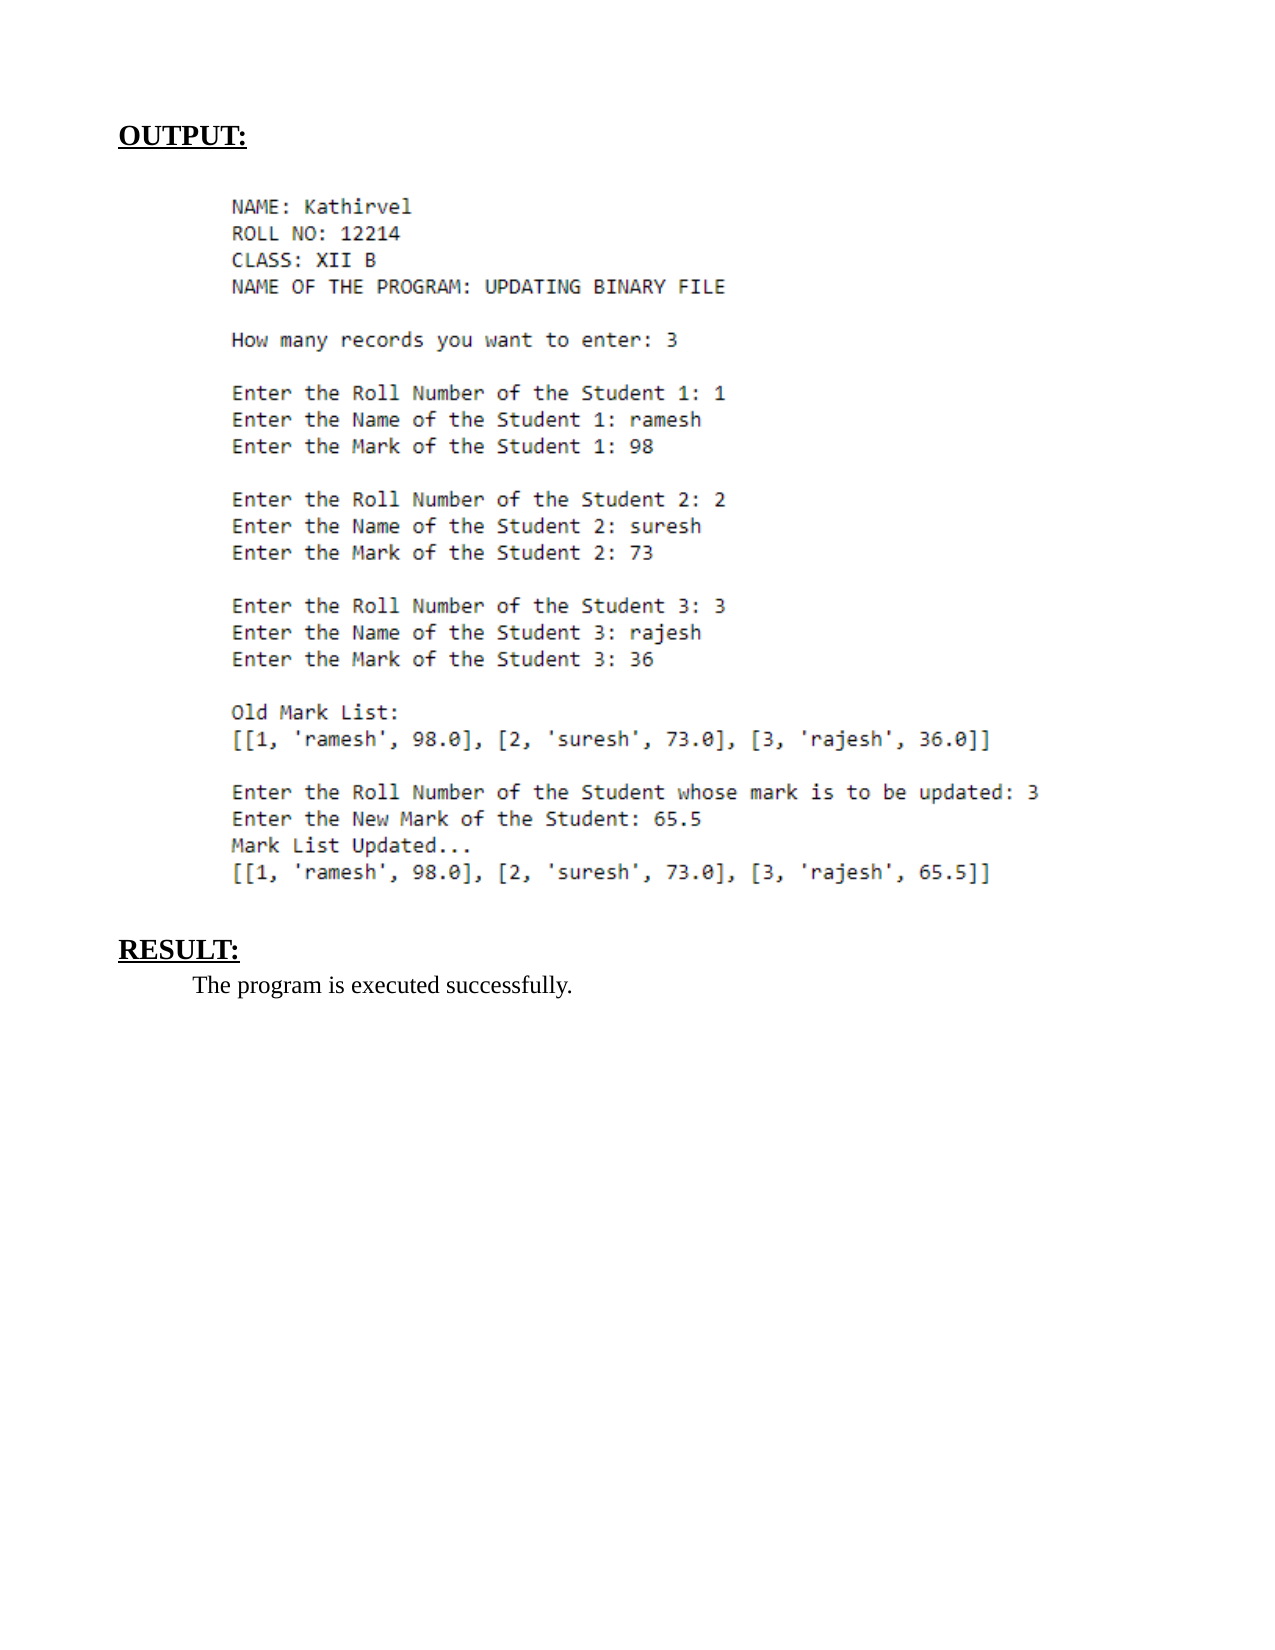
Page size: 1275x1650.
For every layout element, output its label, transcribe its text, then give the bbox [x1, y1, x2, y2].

text RESULT: [118, 932, 1157, 965]
picture [221, 189, 1054, 895]
text OUTPUT: [118, 118, 1157, 152]
text The program is executed successfully. [118, 970, 1157, 999]
